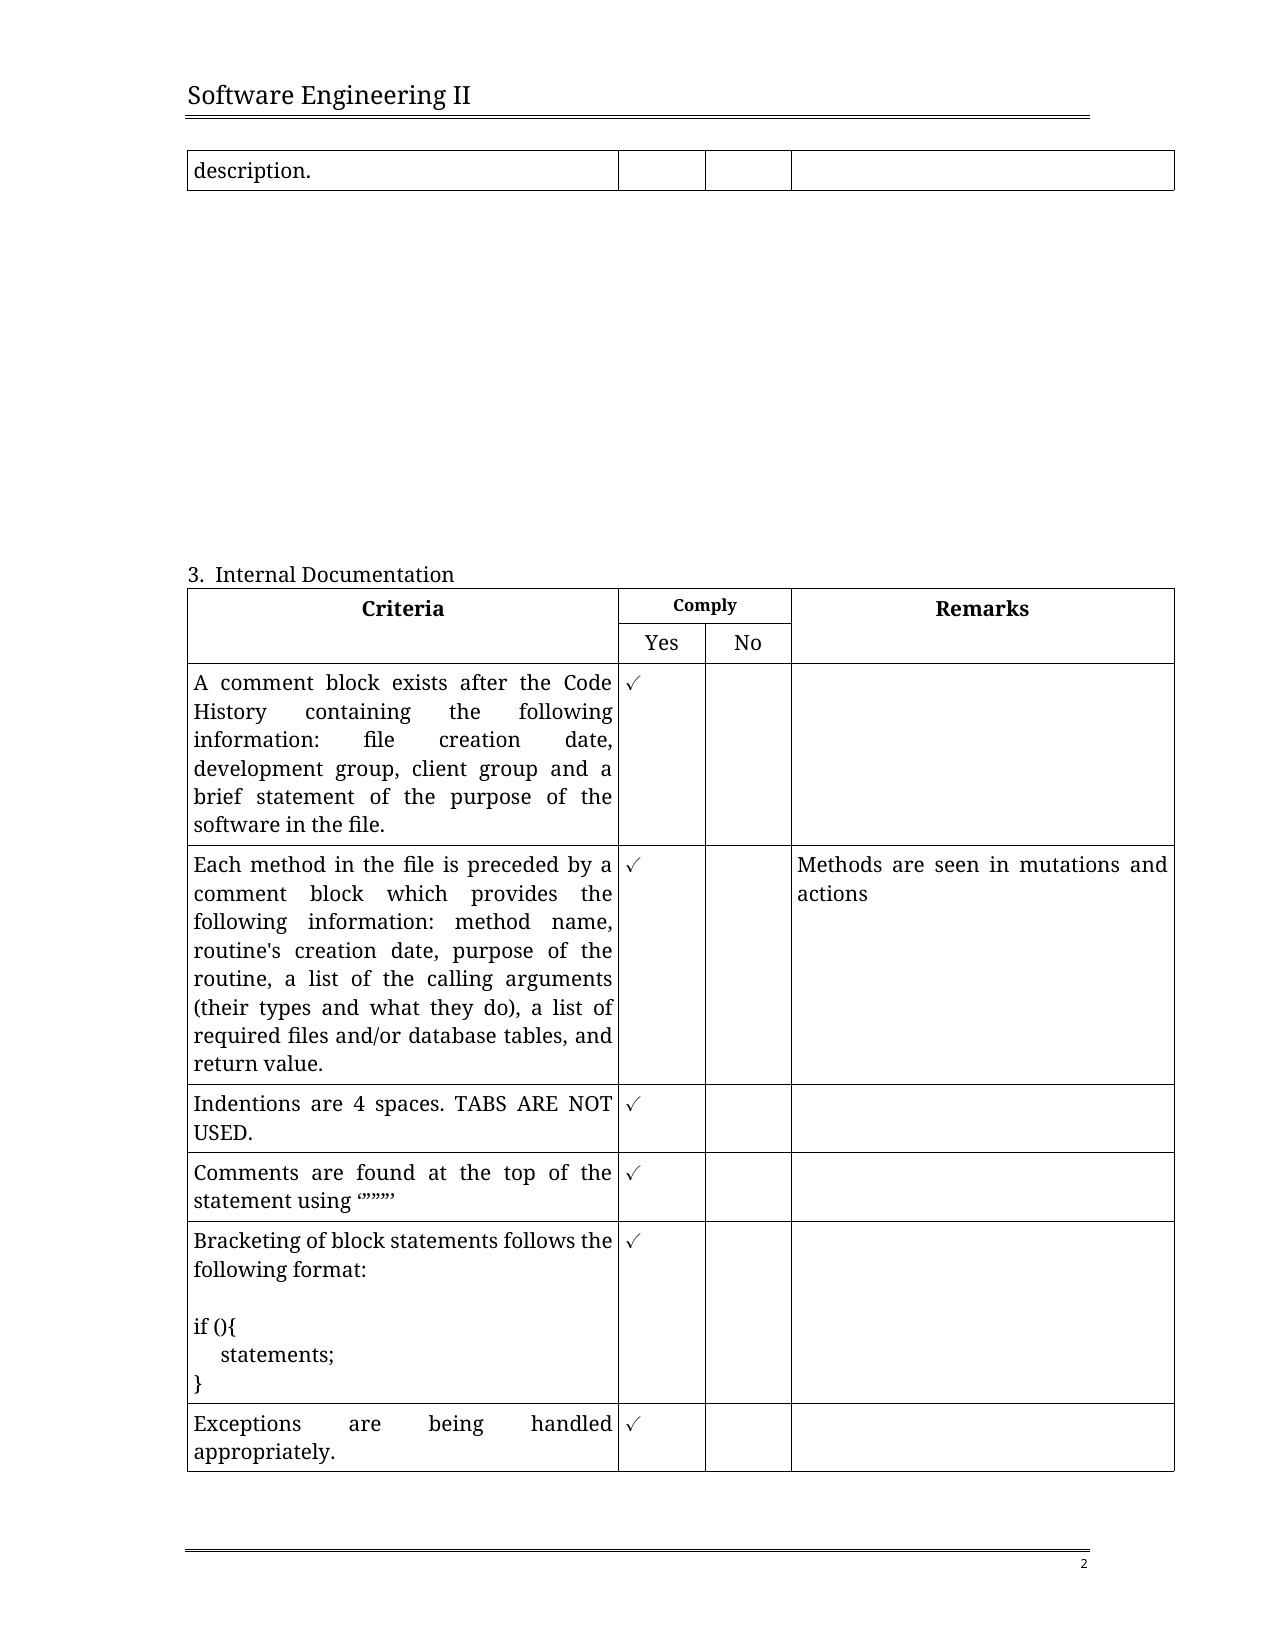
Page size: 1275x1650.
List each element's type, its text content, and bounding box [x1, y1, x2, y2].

table_cell A comment block exists after the Code History containing the following information: file creation date, development group, client group and a brief statement of the purpose of the software in the file. [188, 664, 618, 845]
table_cell ✓ [619, 846, 705, 1084]
table_cell [706, 1085, 791, 1152]
table_header Remarks [792, 589, 1174, 662]
table_cell ✓ [619, 1222, 705, 1403]
table_cell [792, 1404, 1174, 1471]
table_cell [792, 1085, 1174, 1152]
table_cell [706, 151, 791, 190]
table_cell ✓ [619, 1404, 705, 1471]
table_cell ✓ [619, 664, 705, 845]
table_cell [706, 1222, 791, 1403]
table_cell [706, 664, 791, 845]
table_cell [792, 1222, 1174, 1403]
table_header Comply [619, 589, 791, 622]
table_cell [706, 1404, 791, 1471]
table_cell [706, 846, 791, 1084]
table_header Criteria [188, 589, 618, 662]
table_cell Indentions are 4 spaces. TABS ARE NOT USED. [188, 1085, 618, 1152]
table_cell Comments are found at the top of the statement using ‘”””’ [188, 1153, 618, 1221]
table_cell [792, 151, 1174, 190]
table_cell [619, 151, 705, 190]
table_cell [792, 1153, 1174, 1221]
table_cell Each method in the file is preceded by a comment block which provides the following information: method name, routine's creation date, purpose of the routine, a list of the calling arguments (their types and what they do), a list of required files and/or database tables, and return value. [188, 846, 618, 1084]
table_cell Bracketing of block statements follows the following format: if (){ statements; } [188, 1222, 618, 1403]
table_cell No [706, 624, 791, 662]
table_cell [706, 1153, 791, 1221]
table_cell ✓ [619, 1153, 705, 1221]
table_cell description. [188, 151, 618, 190]
table_cell Exceptions are being handled appropriately. [188, 1404, 618, 1471]
table_cell Yes [619, 624, 705, 662]
table_cell Methods are seen in mutations and actions [792, 846, 1174, 1084]
text 3. Internal Documentation [187, 560, 1087, 588]
table_cell ✓ [619, 1085, 705, 1152]
table_cell [792, 664, 1174, 845]
